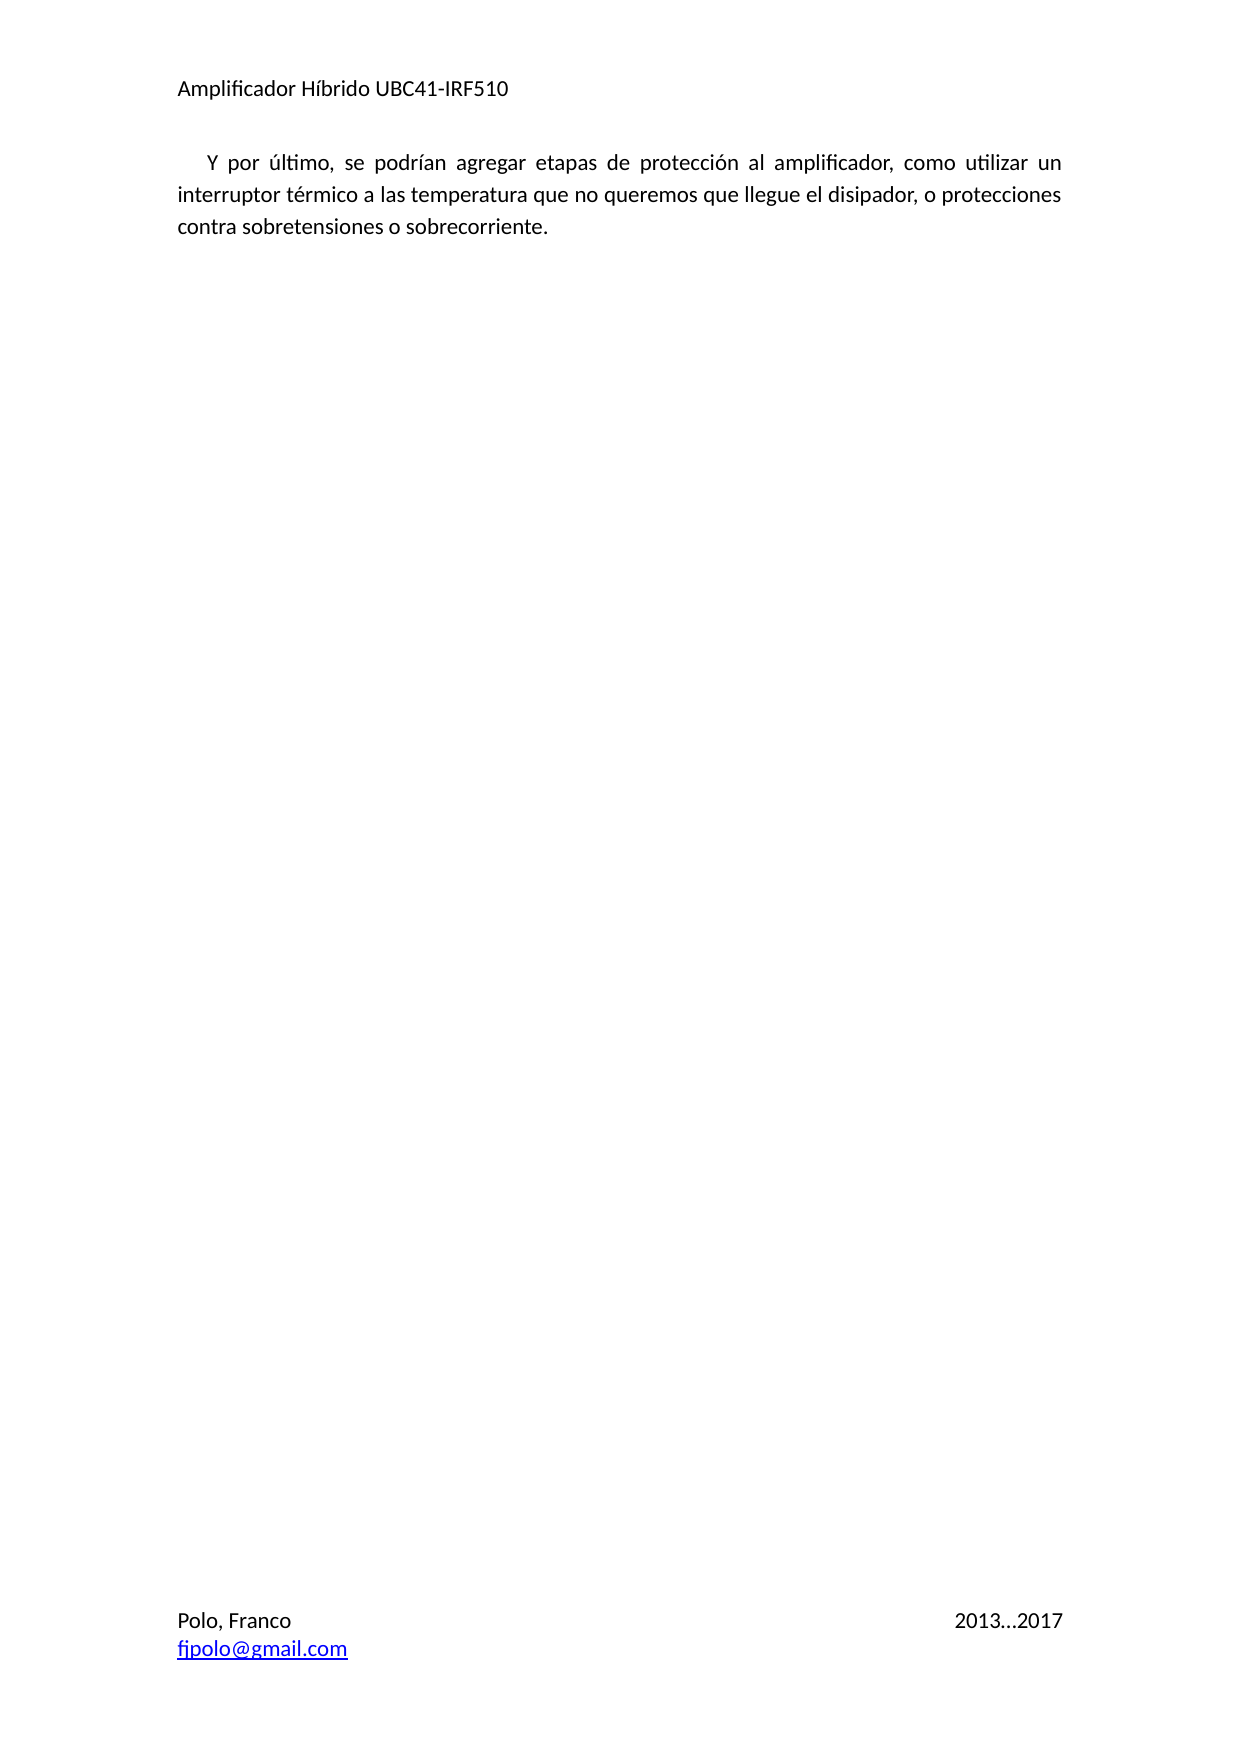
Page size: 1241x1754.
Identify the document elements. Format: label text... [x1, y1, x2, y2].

text Y por último, se podrían agregar etapas de protección al amplificador, como utilizar un interruptor térmico a las temperatura que no queremos que llegue el disipador, o protecciones contra sobretensiones o sobrecorriente. [177, 148, 1063, 240]
